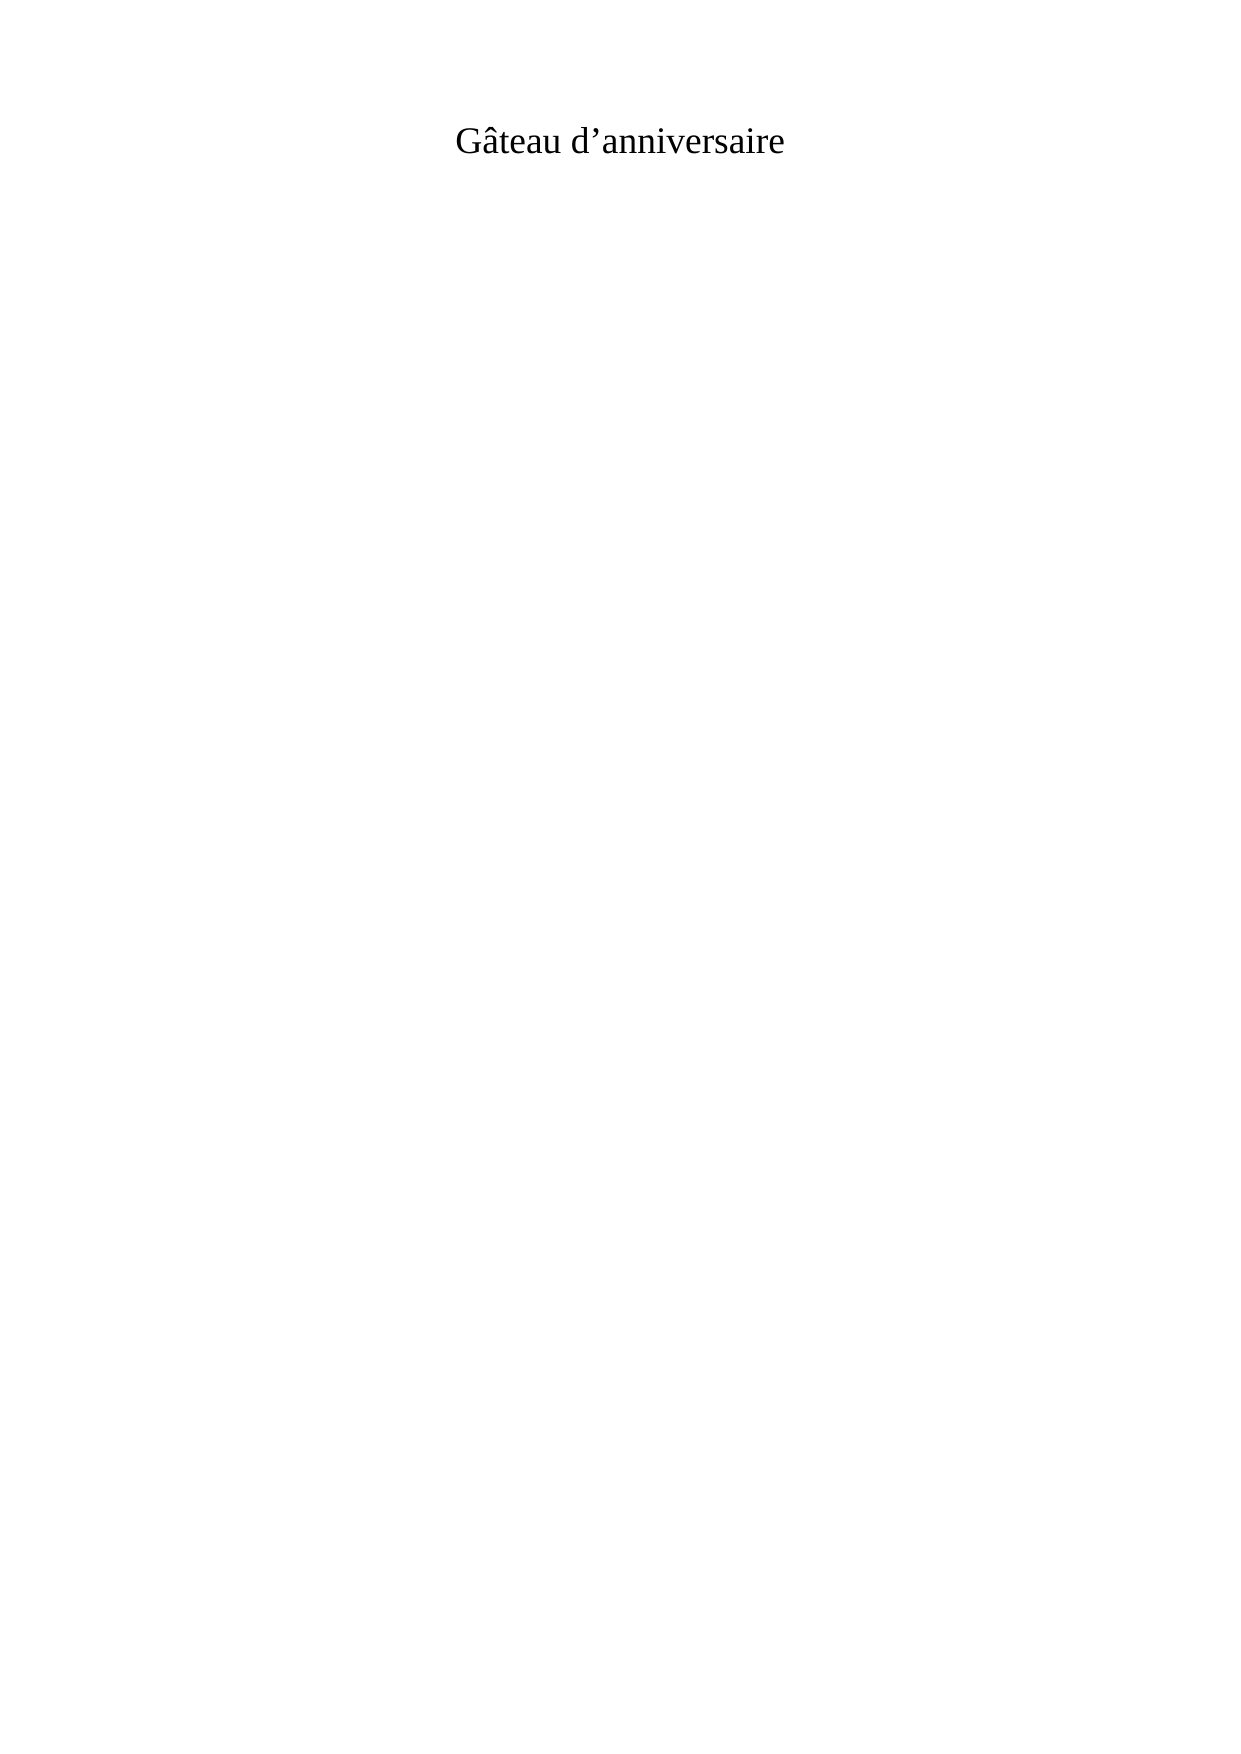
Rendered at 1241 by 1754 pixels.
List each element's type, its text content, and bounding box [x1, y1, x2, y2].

text Gâteau d’anniversaire [118, 118, 1122, 161]
